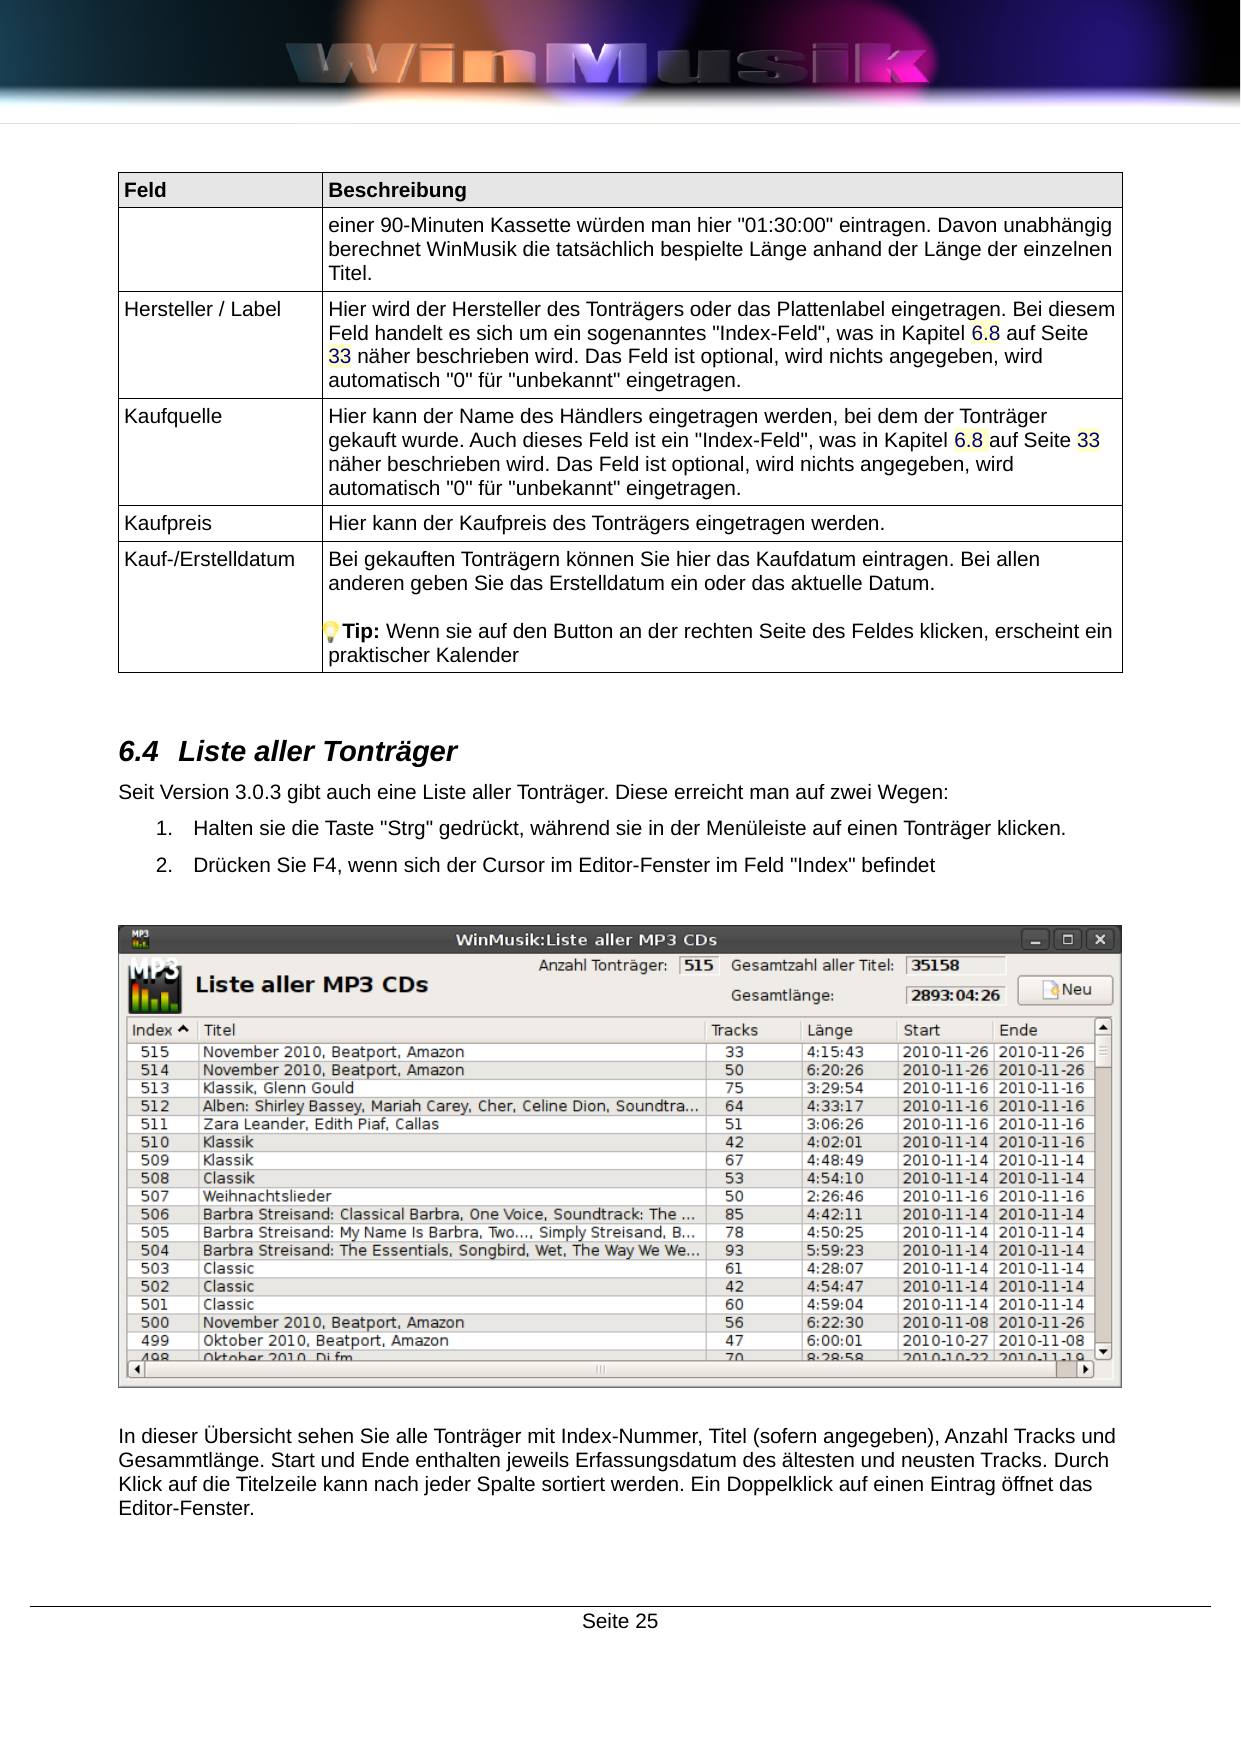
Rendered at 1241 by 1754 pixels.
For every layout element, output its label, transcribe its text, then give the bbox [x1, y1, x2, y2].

table_cell Hier kann der Kaufpreis des Tonträgers eingetragen werden. [323, 506, 1122, 541]
table_cell Hier kann der Name des Händlers eingetragen werden, bei dem der Tonträger gekauft wurde. Auch dieses Feld ist ein "Index-Feld", was in Kapitel 6.8 auf Seite 33 näher beschrieben wird. Das Feld ist optional, wird nichts angegeben, wird automatisch "0" für "unbekannt" eingetragen. [323, 399, 1122, 505]
table_cell Bei gekauften Tonträgern können Sie hier das Kaufdatum eintragen. Bei allen anderen geben Sie das Erstelldatum ein oder das aktuelle Datum. Tip: Wenn sie auf den Button an der rechten Seite des Feldes klicken, erscheint ein [323, 542, 1122, 642]
text In dieser Übersicht sehen Sie alle Tonträger mit Index-Nummer, Titel (sofern angegeben), Anzahl Tracks und Gesammtlänge. Start und Ende enthalten jeweils Erfassungsdatum des ältesten und neusten Tracks. Durch Klick auf die Titelzeile kann nach jeder Spalte sortiert werden. Ein Doppelklick auf einen Eintrag öffnet das Editor-Fenster. [118, 1424, 1122, 1519]
table_cell Kaufpreis [119, 506, 322, 541]
picture [118, 925, 1122, 1388]
table_cell Hersteller / Label [119, 292, 322, 398]
table_cell [119, 208, 322, 291]
picture [319, 620, 343, 643]
text Seit Version 3.0.3 gibt auch eine Liste aller Tonträger. Diese erreicht man auf zwei Wegen: [118, 780, 1122, 804]
table_header Beschreibung [323, 173, 1122, 207]
list Drücken Sie F4, wenn sich der Cursor im Editor-Fenster im Feld "Index" befindet [156, 853, 1122, 877]
table_cell [119, 643, 322, 672]
table_cell praktischer Kalender [323, 643, 1122, 672]
list Halten sie die Taste "Strg" gedrückt, während sie in der Menüleiste auf einen Tonträger klicken. [156, 816, 1122, 840]
table_cell Hier wird der Hersteller des Tonträgers oder das Plattenlabel eingetragen. Bei diesem Feld handelt es sich um ein sogenanntes "Index-Feld", was in Kapitel 6.8 auf Seite 33 näher beschrieben wird. Das Feld ist optional, wird nichts angegeben, wird automatisch "0" für "unbekannt" eingetragen. [323, 292, 1122, 398]
subtitle Liste aller Tonträger [118, 734, 1122, 767]
table_cell Kaufquelle [119, 399, 322, 505]
table_cell Kauf-/Erstelldatum [119, 542, 322, 642]
table_header Feld [119, 173, 322, 207]
table_cell einer 90-Minuten Kassette würden man hier "01:30:00" eintragen. Davon unabhängig berechnet WinMusik die tatsächlich bespielte Länge anhand der Länge der einzelnen Titel. [323, 208, 1122, 291]
